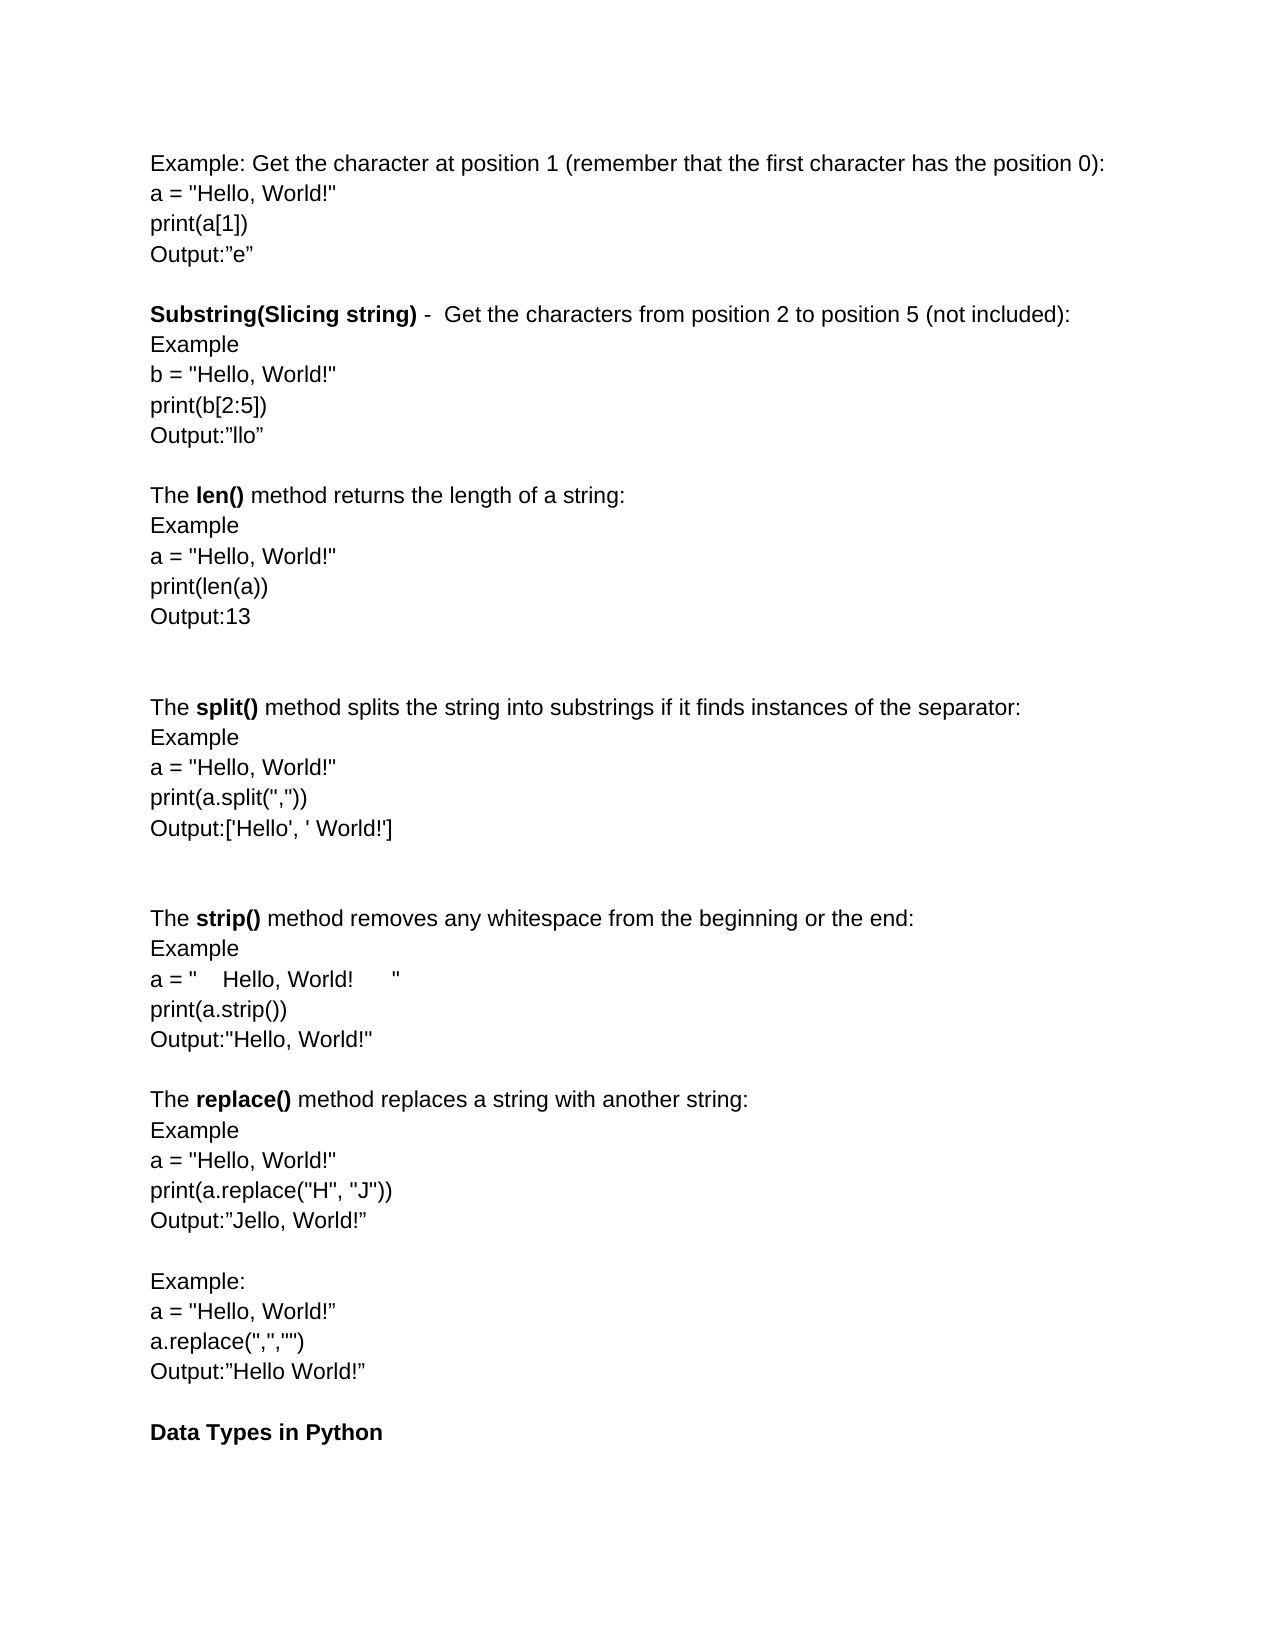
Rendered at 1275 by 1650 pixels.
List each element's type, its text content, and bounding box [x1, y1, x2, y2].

text The split() method splits the string into substrings if it finds instances of the separator: [150, 694, 1125, 720]
text Output:13 [150, 603, 1125, 629]
text Output:”e” [150, 241, 1125, 267]
text Example [150, 1117, 1125, 1143]
text Example [150, 331, 1125, 358]
text b = "Hello, World!" [150, 361, 1125, 388]
text Substring(Slicing string) - Get the characters from position 2 to position 5 (not included): [150, 301, 1125, 327]
text Output:”Hello World!” [150, 1358, 1125, 1385]
text a = "Hello, World!" [150, 543, 1125, 569]
text Data Types in Python [150, 1419, 1125, 1445]
text Output:”llo” [150, 422, 1125, 448]
text Example [150, 512, 1125, 539]
text print(b[2:5]) [150, 392, 1125, 418]
text The replace() method replaces a string with another string: [150, 1086, 1125, 1113]
text a = "Hello, World!" [150, 754, 1125, 781]
text Example: [150, 1268, 1125, 1294]
text The len() method returns the length of a string: [150, 482, 1125, 509]
text Example: Get the character at position 1 (remember that the first character has the position 0): [150, 150, 1125, 176]
text a = "Hello, World!" [150, 180, 1125, 207]
text print(a.split(",")) [150, 784, 1125, 811]
text a = " Hello, World! " [150, 966, 1125, 992]
text print(a.strip()) Output:"Hello, World!" [150, 996, 1125, 1052]
text Example [150, 935, 1125, 962]
text Example [150, 724, 1125, 750]
text Output:”Jello, World!” [150, 1207, 1125, 1234]
text a.replace(",","") [150, 1328, 1125, 1354]
text a = "Hello, World!" [150, 1147, 1125, 1173]
text a = "Hello, World!” [150, 1298, 1125, 1324]
text print(a[1]) [150, 210, 1125, 237]
text print(len(a)) [150, 573, 1125, 599]
text Output:['Hello', ' World!'] [150, 814, 1125, 841]
text The strip() method removes any whitespace from the beginning or the end: [150, 905, 1125, 932]
text print(a.replace("H", "J")) [150, 1177, 1125, 1203]
